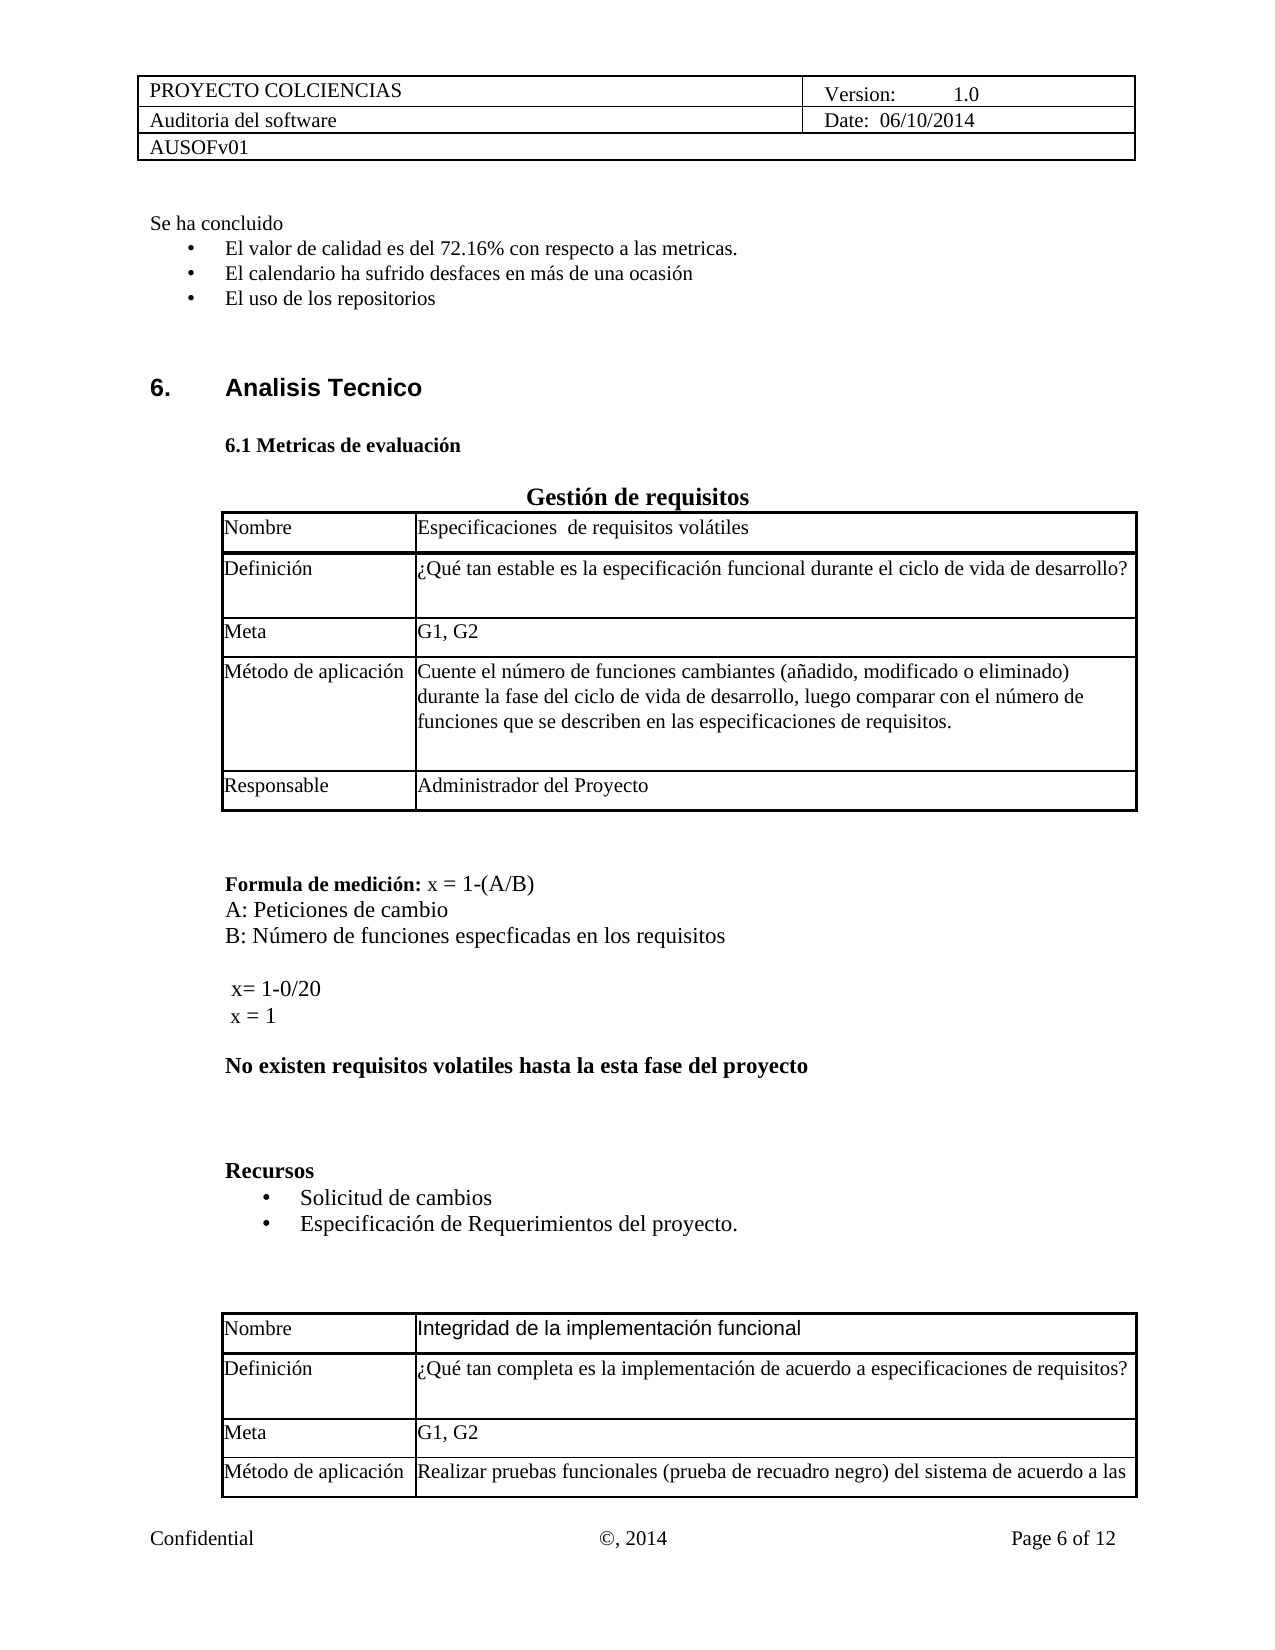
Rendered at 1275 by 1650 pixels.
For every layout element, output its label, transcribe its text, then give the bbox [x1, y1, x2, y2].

text No existen requisitos volatiles hasta la esta fase del proyecto [150, 1052, 1125, 1078]
list El calendario ha sufrido desfaces en más de una ocasión [187, 260, 1125, 285]
text 6.1 Metricas de evaluación [150, 432, 1125, 457]
table_cell G1, G2 [417, 1420, 1135, 1457]
subtitle Analisis Tecnico [150, 373, 1125, 402]
list Solicitud de cambios [262, 1184, 1125, 1210]
table_cell ¿Qué tan completa es la implementación de acuerdo a especificaciones de requisitos? [417, 1355, 1135, 1418]
table_cell Administrador del Proyecto [417, 772, 1135, 809]
table_cell Realizar pruebas funcionales (prueba de recuadro negro) del sistema de acuerdo a las [417, 1458, 1135, 1496]
table_cell Método de aplicación [224, 1458, 415, 1496]
text B: Número de funciones especficadas en los requisitos [150, 923, 1125, 949]
text x= 1-0/20 [150, 975, 1125, 1002]
text x = 1 [150, 1002, 1125, 1028]
list El valor de calidad es del 72.16% con respecto a las metricas. [187, 235, 1125, 260]
table_cell Responsable [224, 772, 415, 809]
table_cell Definición [224, 555, 415, 617]
table_cell ¿Qué tan estable es la especificación funcional durante el ciclo de vida de desarrollo? [417, 555, 1135, 617]
table_header Integridad de la implementación funcional [417, 1315, 1135, 1352]
list El uso de los repositorios [187, 285, 1125, 310]
table_cell Meta [224, 1420, 415, 1457]
text Se ha concluido [150, 210, 1125, 235]
table_header Especificaciones de requisitos volátiles [417, 514, 1135, 551]
table_cell Meta [224, 619, 415, 656]
table_header Nombre [224, 1315, 415, 1352]
text Gestión de requisitos [150, 482, 1125, 511]
table_cell Definición [224, 1355, 415, 1418]
text A: Peticiones de cambio [150, 896, 1125, 923]
table_header Nombre [224, 514, 415, 551]
text Formula de medición: x = 1-(A/B) [150, 870, 1125, 896]
text Recursos [150, 1157, 1125, 1184]
table_cell G1, G2 [417, 619, 1135, 656]
table_cell Cuente el número de funciones cambiantes (añadido, modificado o eliminado) durante la fase del ciclo de vida de desarrollo, luego comparar con el número de funciones que se describen en las especificaciones de requisitos. [417, 658, 1135, 770]
list Especificación de Requerimientos del proyecto. [262, 1210, 1125, 1237]
table_cell Método de aplicación [224, 658, 415, 770]
